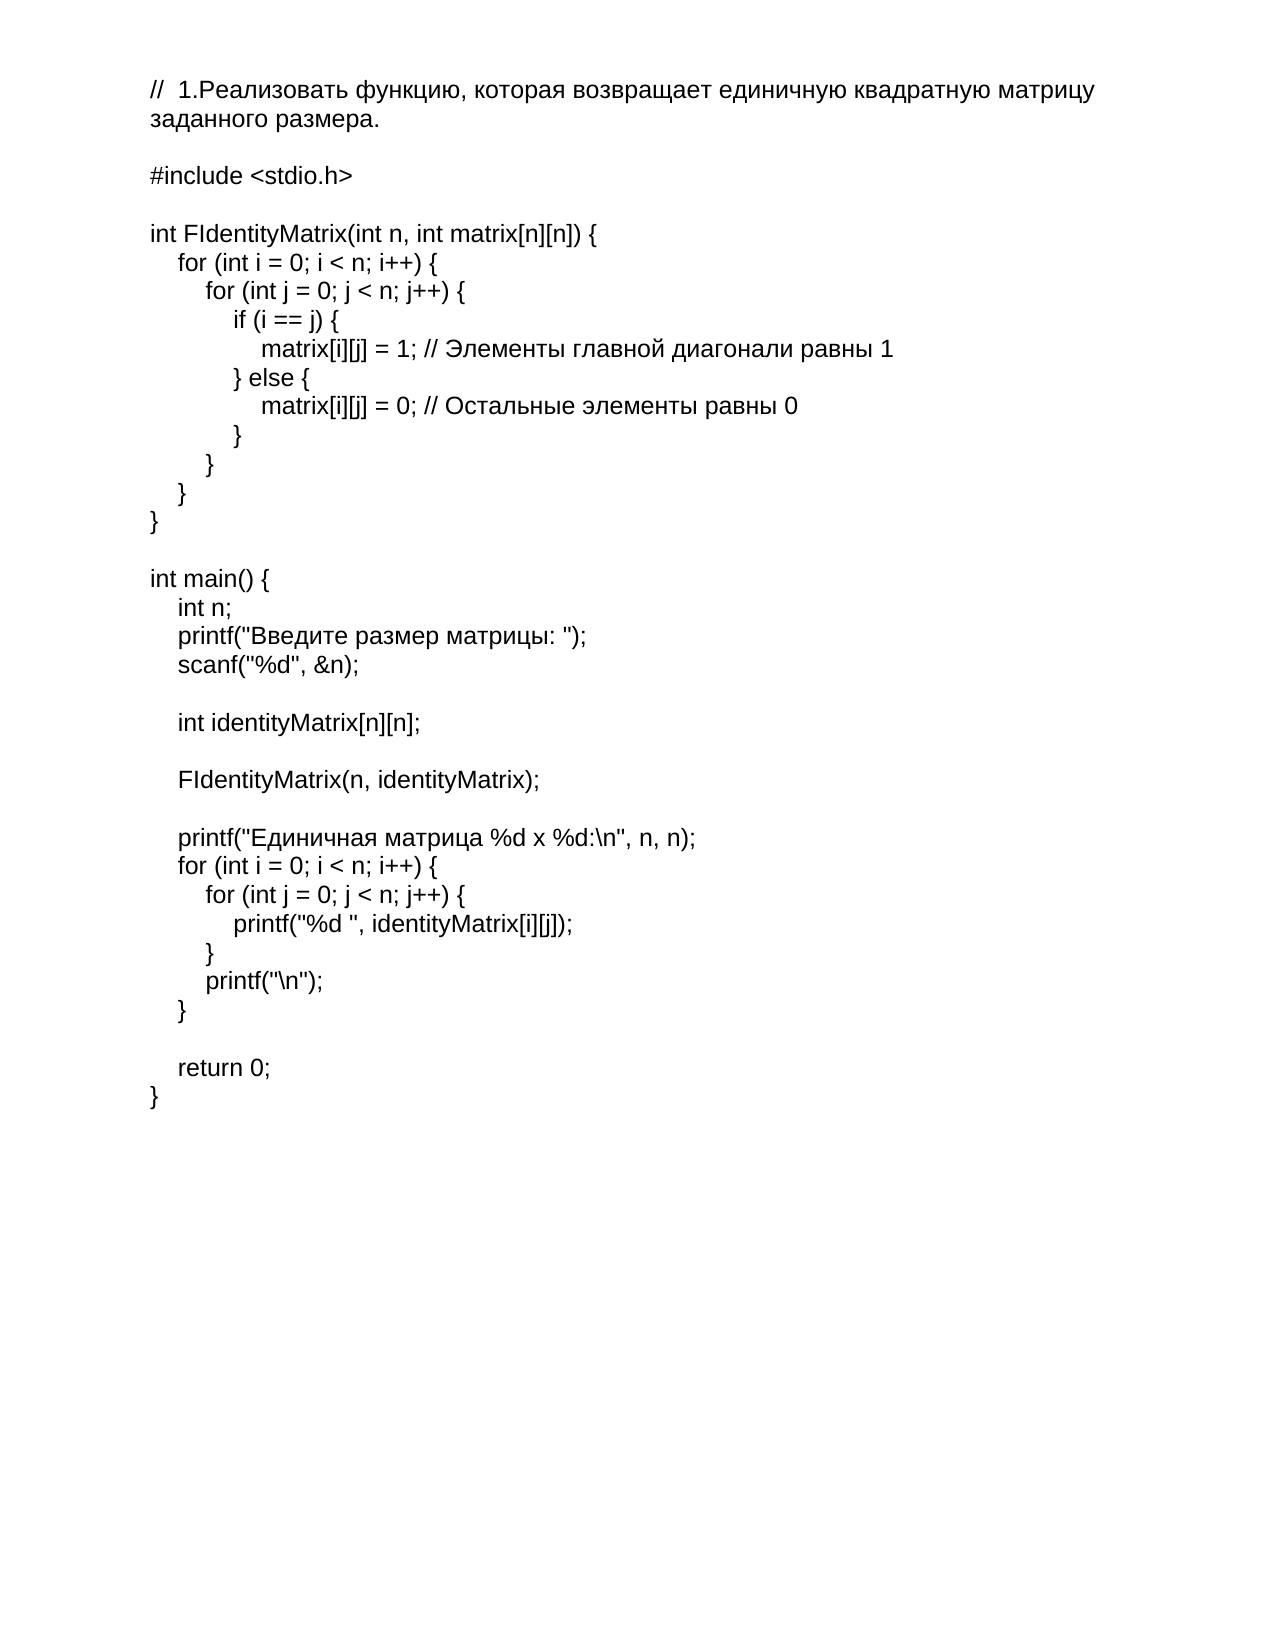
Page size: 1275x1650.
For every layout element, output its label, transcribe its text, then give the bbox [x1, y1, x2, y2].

text for (int i = 0; i < n; i++) { [150, 851, 1125, 880]
text printf("Единичная матрица %d x %d:\n", n, n); [150, 822, 1125, 851]
text for (int i = 0; i < n; i++) { [150, 247, 1125, 276]
text } [150, 506, 1125, 535]
text #include <stdio.h> [150, 161, 1125, 190]
text matrix[i][j] = 1; // Элементы главной диагонали равны 1 [150, 334, 1125, 362]
text int main() { [150, 564, 1125, 592]
text FIdentityMatrix(n, identityMatrix); [150, 765, 1125, 794]
text int identityMatrix[n][n]; [150, 707, 1125, 736]
text int n; [150, 592, 1125, 621]
text } [150, 477, 1125, 506]
text } [150, 1081, 1125, 1110]
text printf("%d ", identityMatrix[i][j]); [150, 909, 1125, 937]
text } else { [150, 362, 1125, 391]
text } [150, 995, 1125, 1024]
text for (int j = 0; j < n; j++) { [150, 880, 1125, 909]
text } [150, 449, 1125, 477]
text matrix[i][j] = 0; // Остальные элементы равны 0 [150, 391, 1125, 420]
text if (i == j) { [150, 305, 1125, 334]
text } [150, 420, 1125, 449]
text int FIdentityMatrix(int n, int matrix[n][n]) { [150, 219, 1125, 247]
text return 0; [150, 1052, 1125, 1081]
text } [150, 937, 1125, 966]
text scanf("%d", &n); [150, 650, 1125, 679]
text for (int j = 0; j < n; j++) { [150, 276, 1125, 305]
text // 1.Реализовать функцию, которая возвращает единичную квадратную матрицу заданного размера. [150, 75, 1125, 132]
text printf("Введите размер матрицы: "); [150, 621, 1125, 650]
text printf("\n"); [150, 966, 1125, 995]
